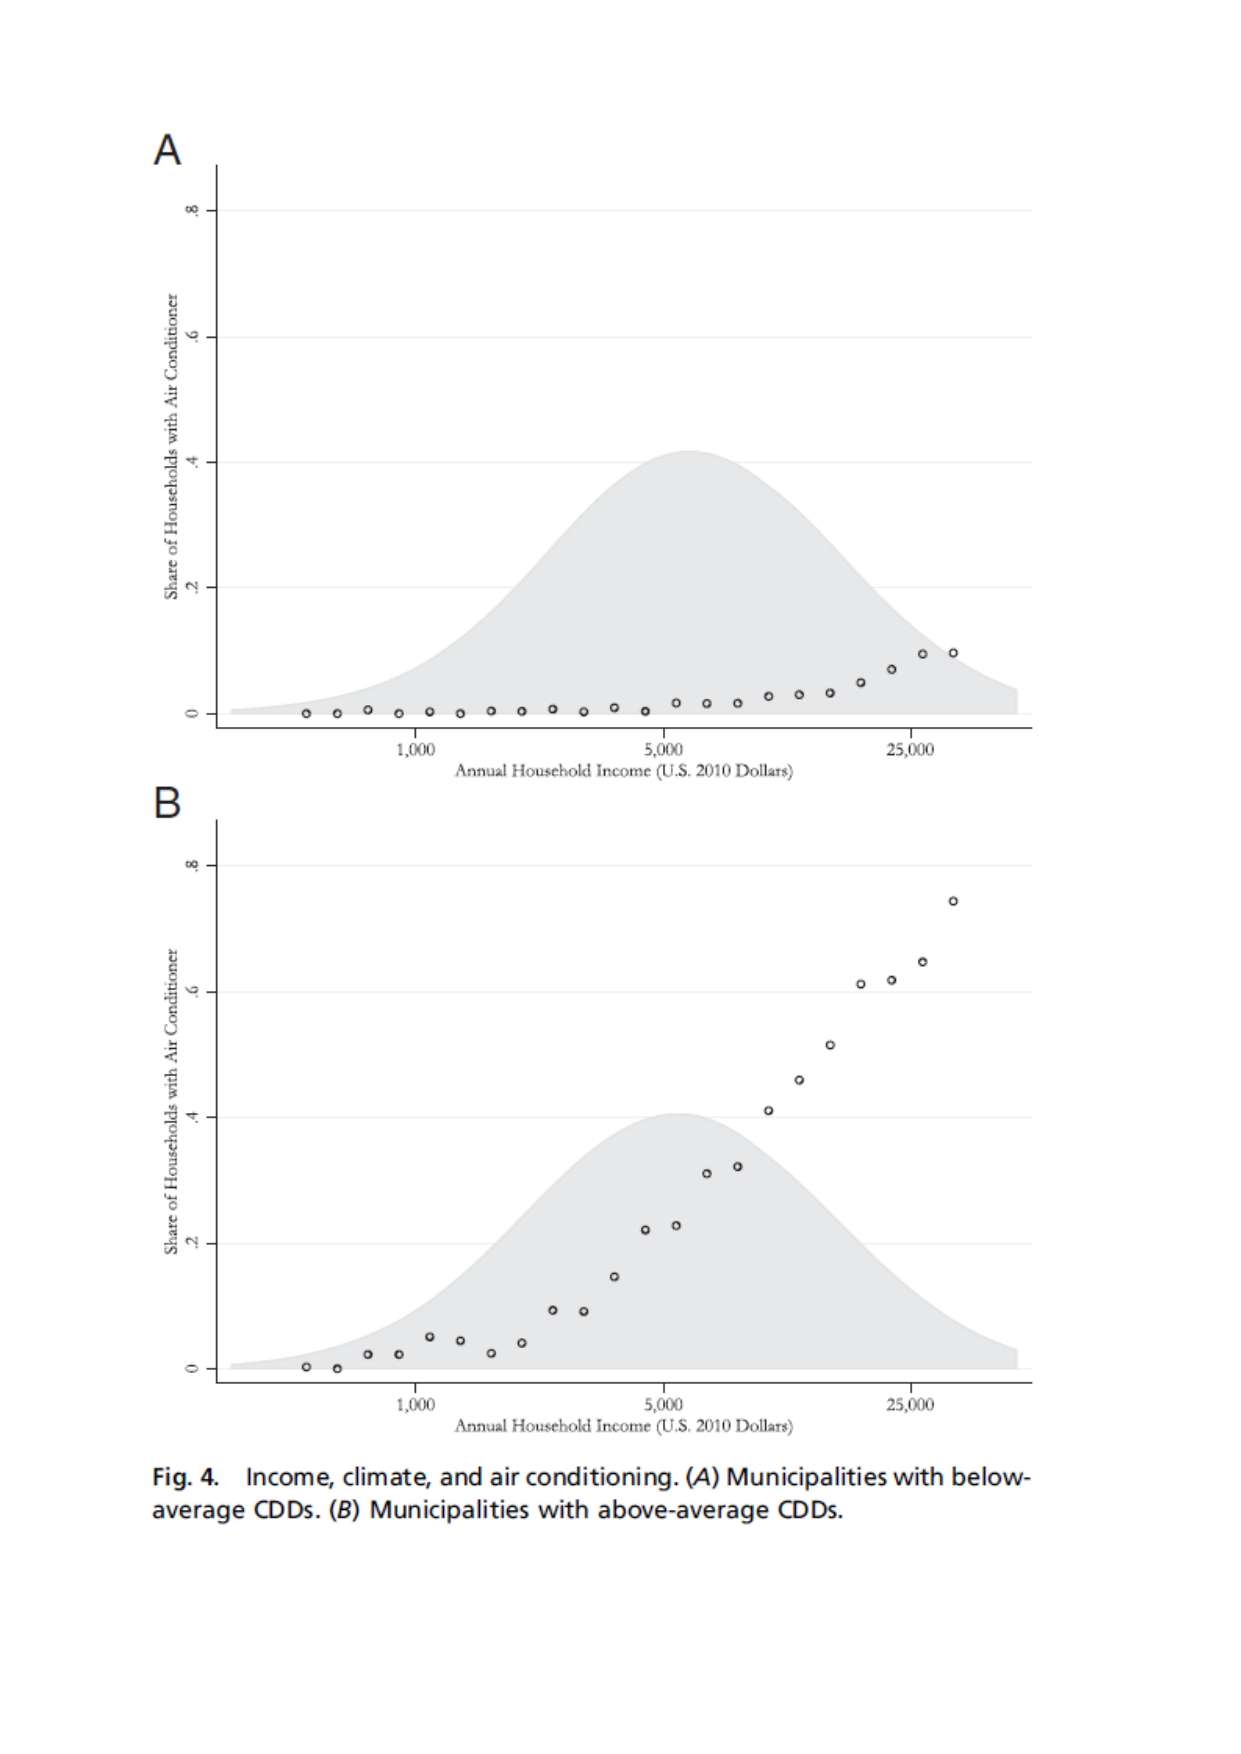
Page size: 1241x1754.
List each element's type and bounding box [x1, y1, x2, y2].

picture [138, 118, 1103, 1534]
